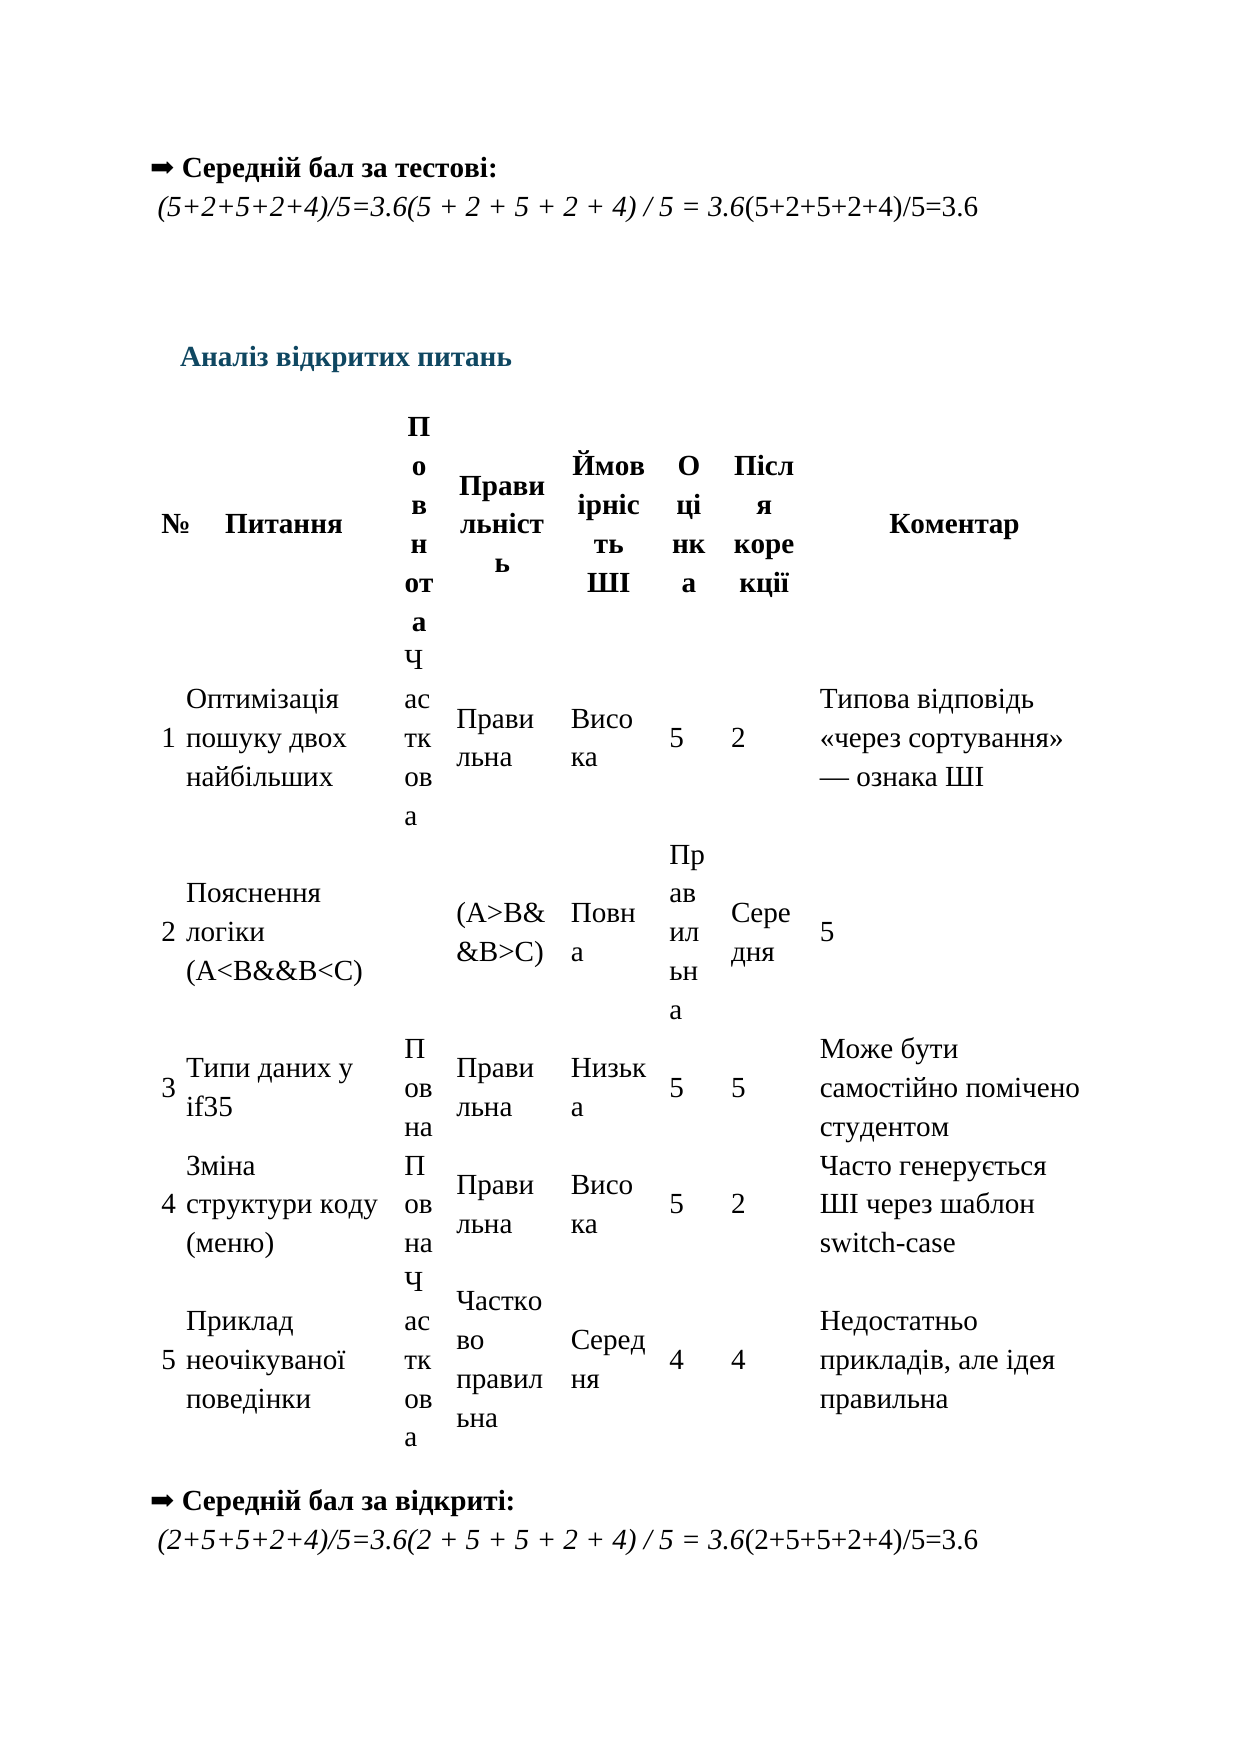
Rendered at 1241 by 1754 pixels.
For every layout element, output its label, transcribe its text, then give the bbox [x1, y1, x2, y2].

subtitle 💬 Аналіз відкритих питань [150, 339, 1090, 373]
table_cell 5 [658, 643, 719, 837]
table_cell 3 [150, 1031, 174, 1148]
table_cell Правильна [445, 1031, 559, 1148]
table_cell 5 [808, 837, 1100, 1031]
table_header Повнота [393, 409, 445, 642]
table_header Ймовірність ШІ [559, 409, 658, 642]
table_cell Висока [559, 643, 658, 837]
table_cell Повна [393, 1031, 445, 1148]
table_cell 2 [720, 1148, 808, 1264]
table_cell Типова відповідь «через сортування» — ознака ШІ [808, 643, 1100, 837]
table_cell 2 [720, 643, 808, 837]
table_cell Приклад неочікуваної поведінки [175, 1264, 393, 1458]
table_cell 4 [658, 1264, 719, 1458]
text ➡ Середній бал за тестові: (5+2+5+2+4)/5=3.6(5 + 2 + 5 + 2 + 4) / 5 = 3.6(5+2+5+2+4)/5=3.6 [150, 150, 1090, 222]
table_cell Часто генерується ШІ через шаблон switch-case [808, 1148, 1100, 1264]
table_cell 5 [658, 1148, 719, 1264]
table_cell Частково правильна [445, 1264, 559, 1458]
table_cell Недостатньо прикладів, але ідея правильна [808, 1264, 1100, 1458]
table_cell 2 [150, 837, 174, 1031]
table_header № [150, 409, 174, 642]
table_cell Середня [559, 1264, 658, 1458]
table_cell Правильна [445, 1148, 559, 1264]
table_cell Типи даних у if35 [175, 1031, 393, 1148]
table_cell Часткова [393, 1264, 445, 1458]
table_cell [393, 837, 445, 1031]
table_cell 5 [150, 1264, 174, 1458]
table_cell Висока [559, 1148, 658, 1264]
table_cell 1 [150, 643, 174, 837]
table_header Оцінка [658, 409, 719, 642]
table_cell Середня [720, 837, 808, 1031]
table_cell Повна [559, 837, 658, 1031]
table_cell Може бути самостійно помічено студентом [808, 1031, 1100, 1148]
table_cell Правильна [658, 837, 719, 1031]
table_header Коментар [808, 409, 1100, 642]
table_header Питання [175, 409, 393, 642]
table_cell 5 [658, 1031, 719, 1148]
table_header Після корекції [720, 409, 808, 642]
table_cell (A>B&&B>C) [445, 837, 559, 1031]
text ➡ Середній бал за відкриті: (2+5+5+2+4)/5=3.6(2 + 5 + 5 + 2 + 4) / 5 = 3.6(2+5+5+2+4)/5=3.6 [150, 1483, 1090, 1556]
table_cell 4 [720, 1264, 808, 1458]
table_cell Правильна [445, 643, 559, 837]
table_cell Пояснення логіки (A<B&&B<C) [175, 837, 393, 1031]
table_cell Часткова [393, 643, 445, 837]
table_cell Оптимізація пошуку двох найбільших [175, 643, 393, 837]
table_cell Зміна структури коду (меню) [175, 1148, 393, 1264]
table_cell Низька [559, 1031, 658, 1148]
table_header Правильність [445, 409, 559, 642]
table_cell 5 [720, 1031, 808, 1148]
table_cell Повна [393, 1148, 445, 1264]
table_cell 4 [150, 1148, 174, 1264]
